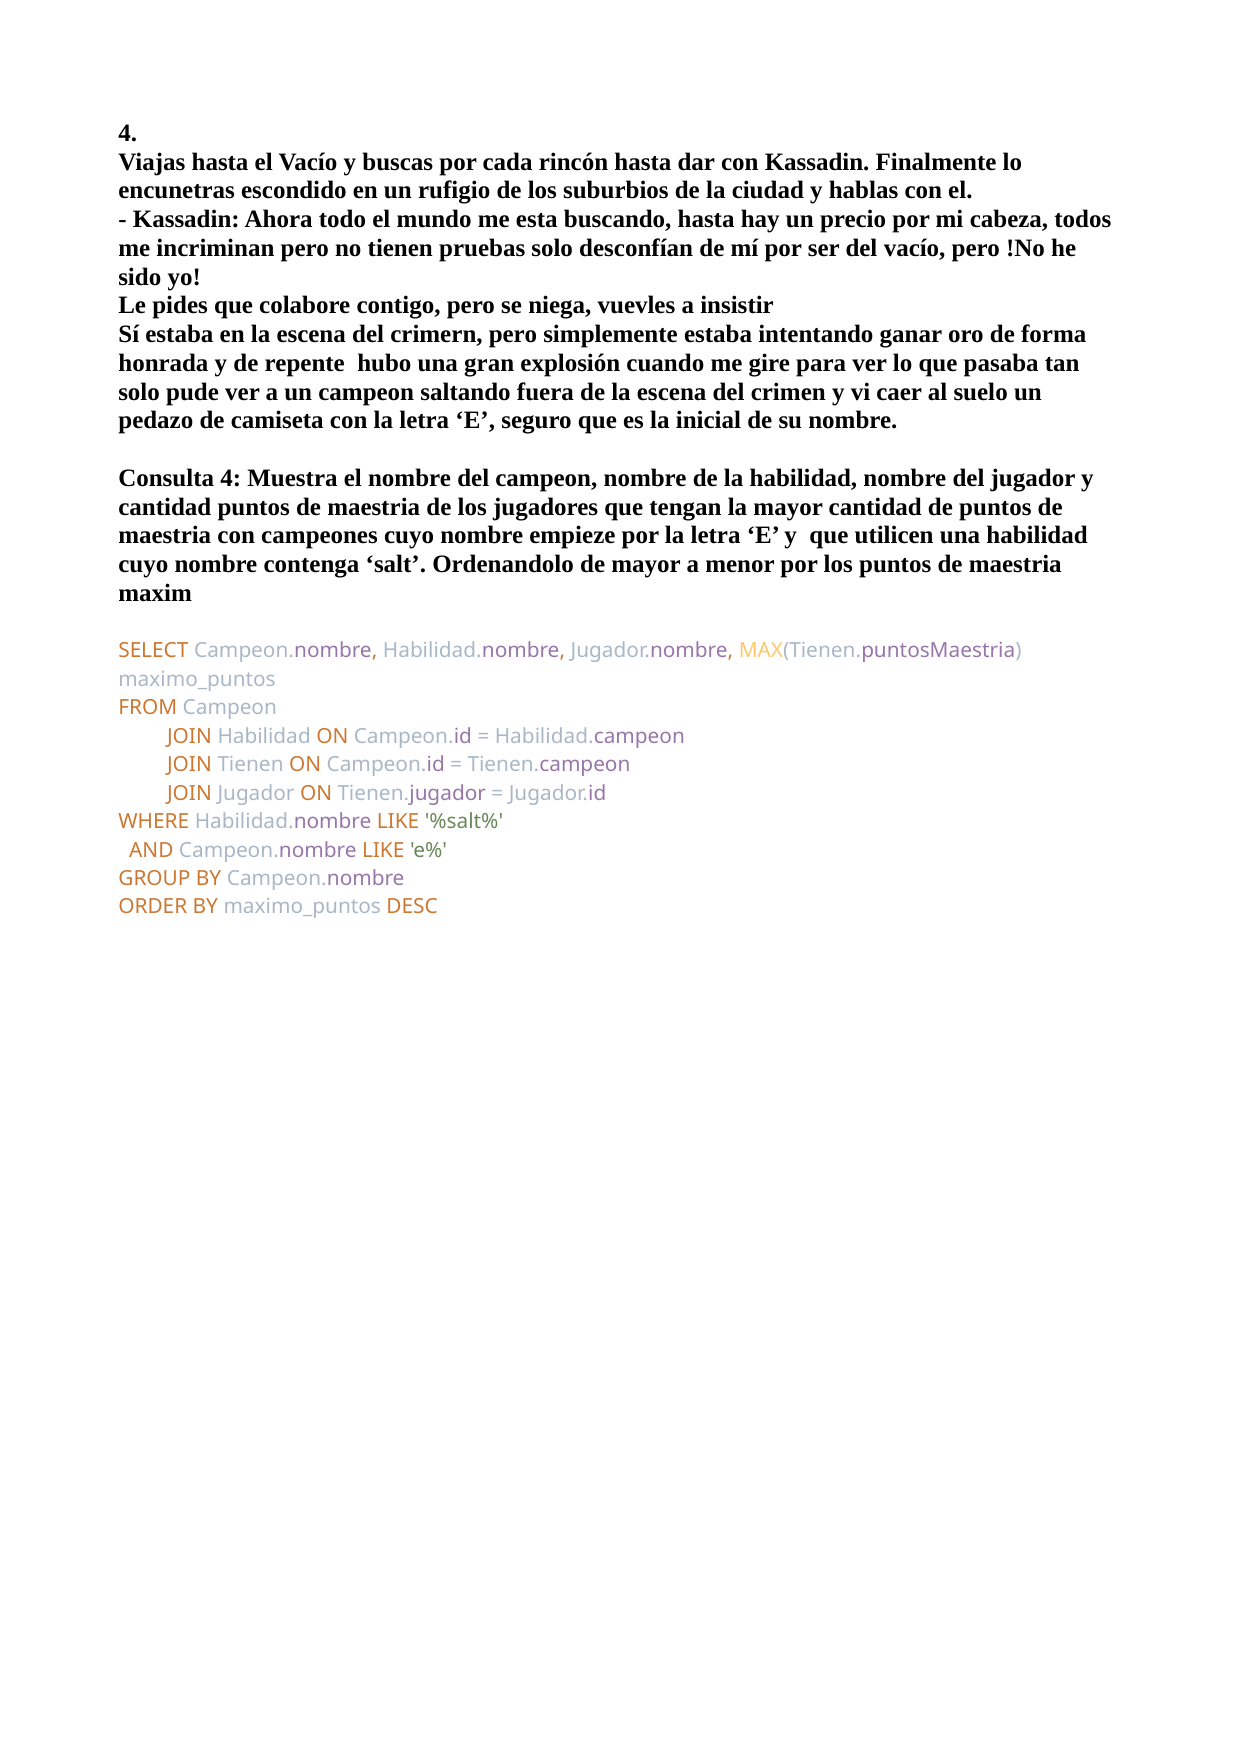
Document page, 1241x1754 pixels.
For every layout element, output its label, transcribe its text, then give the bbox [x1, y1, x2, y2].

text SELECT Campeon.nombre, Habilidad.nombre, Jugador.nombre, MAX(Tienen.puntosMaestria) maximo_puntos FROM Campeon JOIN Habilidad ON Campeon.id = Habilidad.campeon JOIN Tienen ON Campeon.id = Tienen.campeon JOIN Jugador ON Tienen.jugador = Jugador.id WHERE Habilidad.nombre LIKE '%salt%' AND Campeon.nombre LIKE 'e%' GROUP BY Campeon.nombre ORDER BY maximo_puntos DESC [118, 636, 1122, 920]
text 4. [118, 118, 1122, 147]
text - Kassadin: Ahora todo el mundo me esta buscando, hasta hay un precio por mi cabeza, todos me incriminan pero no tienen pruebas solo desconfían de mí por ser del vacío, pero !No he sido yo! [118, 204, 1122, 291]
text Consulta 4: Muestra el nombre del campeon, nombre de la habilidad, nombre del jugador y cantidad puntos de maestria de los jugadores que tengan la mayor cantidad de puntos de maestria con campeones cuyo nombre empieze por la letra ‘E’ y que utilicen una habilidad cuyo nombre contenga ‘salt’. Ordenandolo de mayor a menor por los puntos de maestria maxim [118, 463, 1122, 607]
text Sí estaba en la escena del crimern, pero simplemente estaba intentando ganar oro de forma honrada y de repente hubo una gran explosión cuando me gire para ver lo que pasaba tan solo pude ver a un campeon saltando fuera de la escena del crimen y vi caer al suelo un pedazo de camiseta con la letra ‘E’, seguro que es la inicial de su nombre. [118, 319, 1122, 434]
text Viajas hasta el Vacío y buscas por cada rincón hasta dar con Kassadin. Finalmente lo encunetras escondido en un rufigio de los suburbios de la ciudad y hablas con el. [118, 147, 1122, 204]
text Le pides que colabore contigo, pero se niega, vuevles a insistir [118, 291, 1122, 319]
